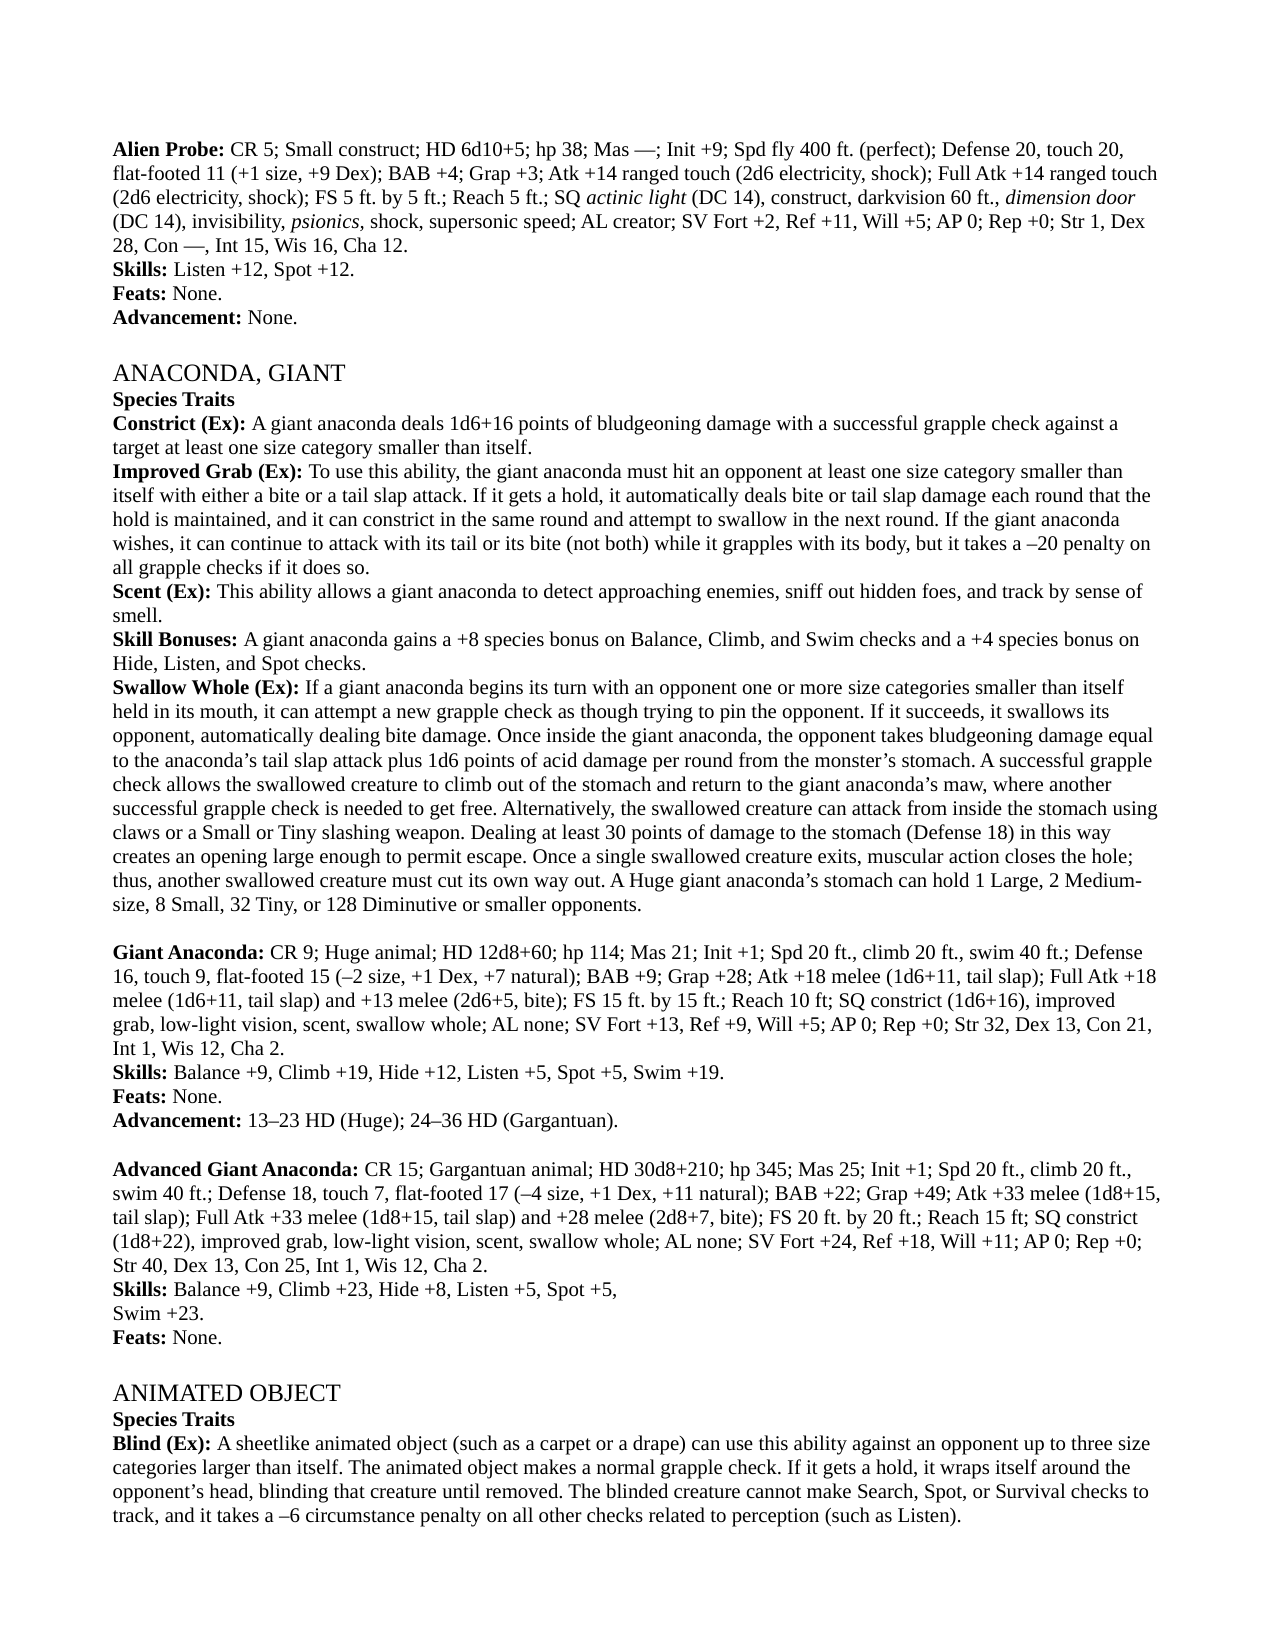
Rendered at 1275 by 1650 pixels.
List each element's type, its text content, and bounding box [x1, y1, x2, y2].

text Scent (Ex): This ability allows a giant anaconda to detect approaching enemies, sniff out hidden foes, and track by sense of smell. [112, 579, 1162, 627]
text Feats: None. [112, 281, 1162, 305]
text Constrict (Ex): A giant anaconda deals 1d6+16 points of bludgeoning damage with a successful grapple check against a target at least one size category smaller than itself. [112, 411, 1162, 459]
text Blind (Ex): A sheetlike animated object (such as a carpet or a drape) can use this ability against an opponent up to three size categories larger than itself. The animated object makes a normal grapple check. If it gets a hold, it wraps itself around the opponent’s head, blinding that creature until removed. The blinded creature cannot make Search, Spot, or Survival checks to track, and it takes a –6 circumstance penalty on all other checks related to perception (such as Listen). [112, 1431, 1162, 1527]
text Skills: Listen +12, Spot +12. [112, 257, 1162, 281]
text Improved Grab (Ex): To use this ability, the giant anaconda must hit an opponent at least one size category smaller than itself with either a bite or a tail slap attack. If it gets a hold, it automatically deals bite or tail slap damage each round that the hold is maintained, and it can constrict in the same round and attempt to swallow in the next round. If the giant anaconda wishes, it can continue to attack with its tail or its bite (not both) while it grapples with its body, but it takes a –20 penalty on all grapple checks if it does so. [112, 459, 1162, 579]
text Advancement: None. [112, 305, 1162, 329]
subtitle Species Traits [112, 1407, 1162, 1431]
text ANIMATED OBJECT [112, 1378, 1162, 1407]
text Feats: None. [112, 1084, 1162, 1108]
text Advancement: 13–23 HD (Huge); 24–36 HD (Gargantuan). [112, 1108, 1162, 1132]
text Skills: Balance +9, Climb +19, Hide +12, Listen +5, Spot +5, Swim +19. [112, 1060, 1162, 1084]
text Skills: Balance +9, Climb +23, Hide +8, Listen +5, Spot +5, [112, 1277, 1162, 1301]
text Advanced Giant Anaconda: CR 15; Gargantuan animal; HD 30d8+210; hp 345; Mas 25; Init +1; Spd 20 ft., climb 20 ft., swim 40 ft.; Defense 18, touch 7, flat-footed 17 (–4 size, +1 Dex, +11 natural); BAB +22; Grap +49; Atk +33 melee (1d8+15, tail slap); Full Atk +33 melee (1d8+15, tail slap) and +28 melee (2d8+7, bite); FS 20 ft. by 20 ft.; Reach 15 ft; SQ constrict (1d8+22), improved grab, low-light vision, scent, swallow whole; AL none; SV Fort +24, Ref +18, Will +11; AP 0; Rep +0; Str 40, Dex 13, Con 25, Int 1, Wis 12, Cha 2. [112, 1157, 1162, 1277]
text Skill Bonuses: A giant anaconda gains a +8 species bonus on Balance, Climb, and Swim checks and a +4 species bonus on Hide, Listen, and Spot checks. [112, 627, 1162, 675]
text Feats: None. [112, 1325, 1162, 1349]
subtitle Species Traits [112, 387, 1162, 411]
text ANACONDA, GIANT [112, 358, 1162, 387]
text Swallow Whole (Ex): If a giant anaconda begins its turn with an opponent one or more size categories smaller than itself held in its mouth, it can attempt a new grapple check as though trying to pin the opponent. If it succeeds, it swallows its opponent, automatically dealing bite damage. Once inside the giant anaconda, the opponent takes bludgeoning damage equal to the anaconda’s tail slap attack plus 1d6 points of acid damage per round from the monster’s stomach. A successful grapple check allows the swallowed creature to climb out of the stomach and return to the giant anaconda’s maw, where another successful grapple check is needed to get free. Alternatively, the swallowed creature can attack from inside the stomach using claws or a Small or Tiny slashing weapon. Dealing at least 30 points of damage to the stomach (Defense 18) in this way creates an opening large enough to permit escape. Once a single swallowed creature exits, muscular action closes the hole; thus, another swallowed creature must cut its own way out. A Huge giant anaconda’s stomach can hold 1 Large, 2 Medium-size, 8 Small, 32 Tiny, or 128 Diminutive or smaller opponents. [112, 675, 1162, 916]
text Swim +23. [112, 1301, 1162, 1325]
text Giant Anaconda: CR 9; Huge animal; HD 12d8+60; hp 114; Mas 21; Init +1; Spd 20 ft., climb 20 ft., swim 40 ft.; Defense 16, touch 9, flat-footed 15 (–2 size, +1 Dex, +7 natural); BAB +9; Grap +28; Atk +18 melee (1d6+11, tail slap); Full Atk +18 melee (1d6+11, tail slap) and +13 melee (2d6+5, bite); FS 15 ft. by 15 ft.; Reach 10 ft; SQ constrict (1d6+16), improved grab, low-light vision, scent, swallow whole; AL none; SV Fort +13, Ref +9, Will +5; AP 0; Rep +0; Str 32, Dex 13, Con 21, Int 1, Wis 12, Cha 2. [112, 940, 1162, 1060]
text Alien Probe: CR 5; Small construct; HD 6d10+5; hp 38; Mas —; Init +9; Spd fly 400 ft. (perfect); Defense 20, touch 20, flat-footed 11 (+1 size, +9 Dex); BAB +4; Grap +3; Atk +14 ranged touch (2d6 electricity, shock); Full Atk +14 ranged touch (2d6 electricity, shock); FS 5 ft. by 5 ft.; Reach 5 ft.; SQ actinic light (DC 14), construct, darkvision 60 ft., dimension door (DC 14), invisibility, psionics, shock, supersonic speed; AL creator; SV Fort +2, Ref +11, Will +5; AP 0; Rep +0; Str 1, Dex 28, Con —, Int 15, Wis 16, Cha 12. [112, 137, 1162, 257]
